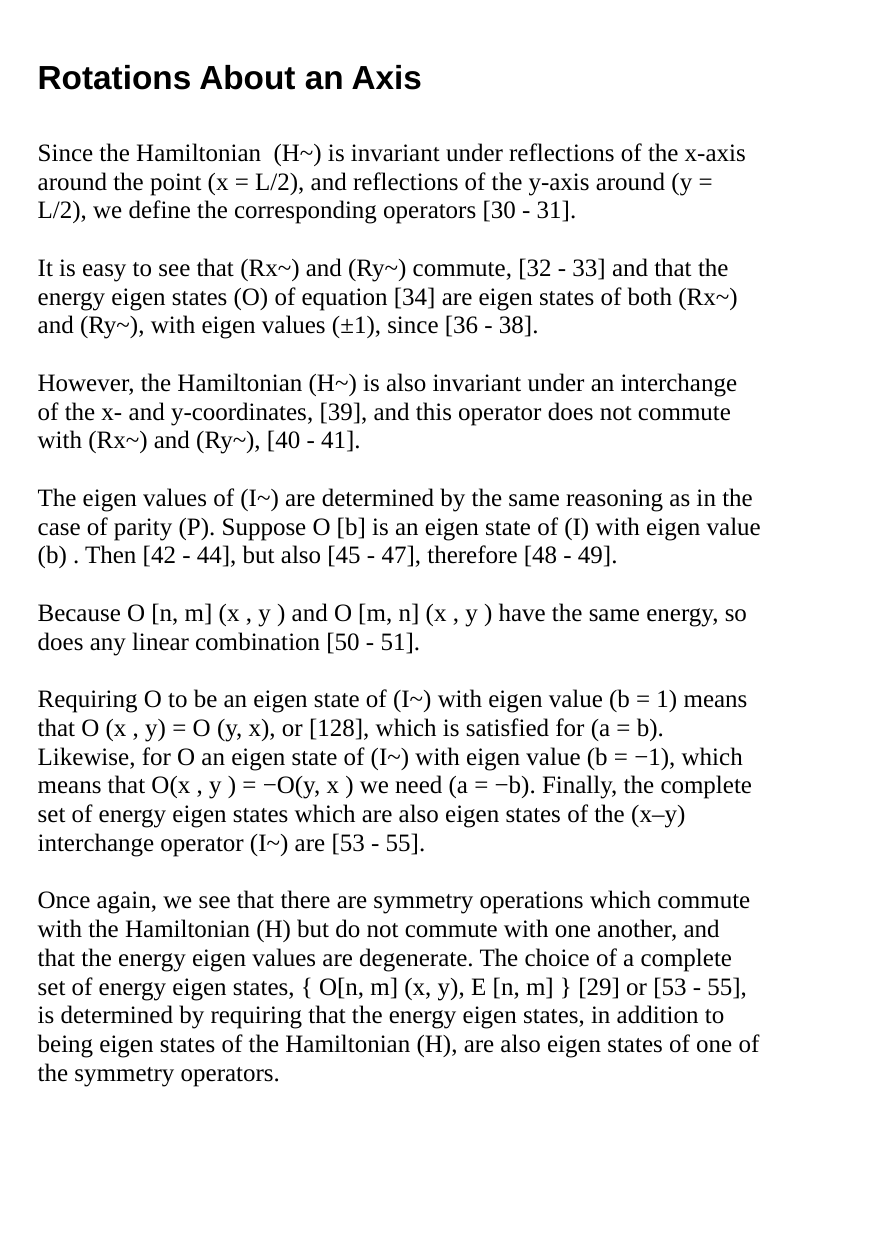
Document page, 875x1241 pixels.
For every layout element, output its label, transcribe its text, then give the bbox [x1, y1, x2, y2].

text Because O [n, m] (x , y ) and O [m, n] (x , y ) have the same energy, so does any linear combination [50 - 51]. [37, 598, 762, 656]
text It is easy to see that (Rx~) and (Ry~) commute, [32 - 33] and that the energy eigen states (O) of equation [34] are eigen states of both (Rx~) and (Ry~), with eigen values (±1), since [36 - 38]. [37, 253, 762, 339]
text Once again, we see that there are symmetry operations which commute with the Hamiltonian (H) but do not commute with one another, and that the energy eigen values are degenerate. The choice of a complete set of energy eigen states, { O[n, m] (x, y), E [n, m] } [29] or [53 - 55], is determined by requiring that the energy eigen states, in addition to being eigen states of the Hamiltonian (H), are also eigen states of one of the symmetry operators. [37, 886, 762, 1087]
text The eigen values of (I~) are determined by the same reasoning as in the case of parity (P). Suppose O [b] is an eigen state of (I) with eigen value (b) . Then [42 - 44], but also [45 - 47], therefore [48 - 49]. [37, 483, 762, 569]
text Requiring O to be an eigen state of (I~) with eigen value (b = 1) means that O (x , y) = O (y, x), or [128], which is satisfied for (a = b). Likewise, for O an eigen state of (I~) with eigen value (b = −1), which means that O(x , y ) = −O(y, x ) we need (a = −b). Finally, the complete set of energy eigen states which are also eigen states of the (x–y) interchange operator (I~) are [53 - 55]. [37, 684, 762, 857]
text Since the Hamiltonian (H~) is invariant under reflections of the x-axis around the point (x = L/2), and reflections of the y-axis around (y = L/2), we define the corresponding operators [30 - 31]. [37, 138, 762, 224]
subtitle Rotations About an Axis [37, 58, 762, 97]
text However, the Hamiltonian (H~) is also invariant under an interchange of the x- and y-coordinates, [39], and this operator does not commute with (Rx~) and (Ry~), [40 - 41]. [37, 368, 762, 454]
